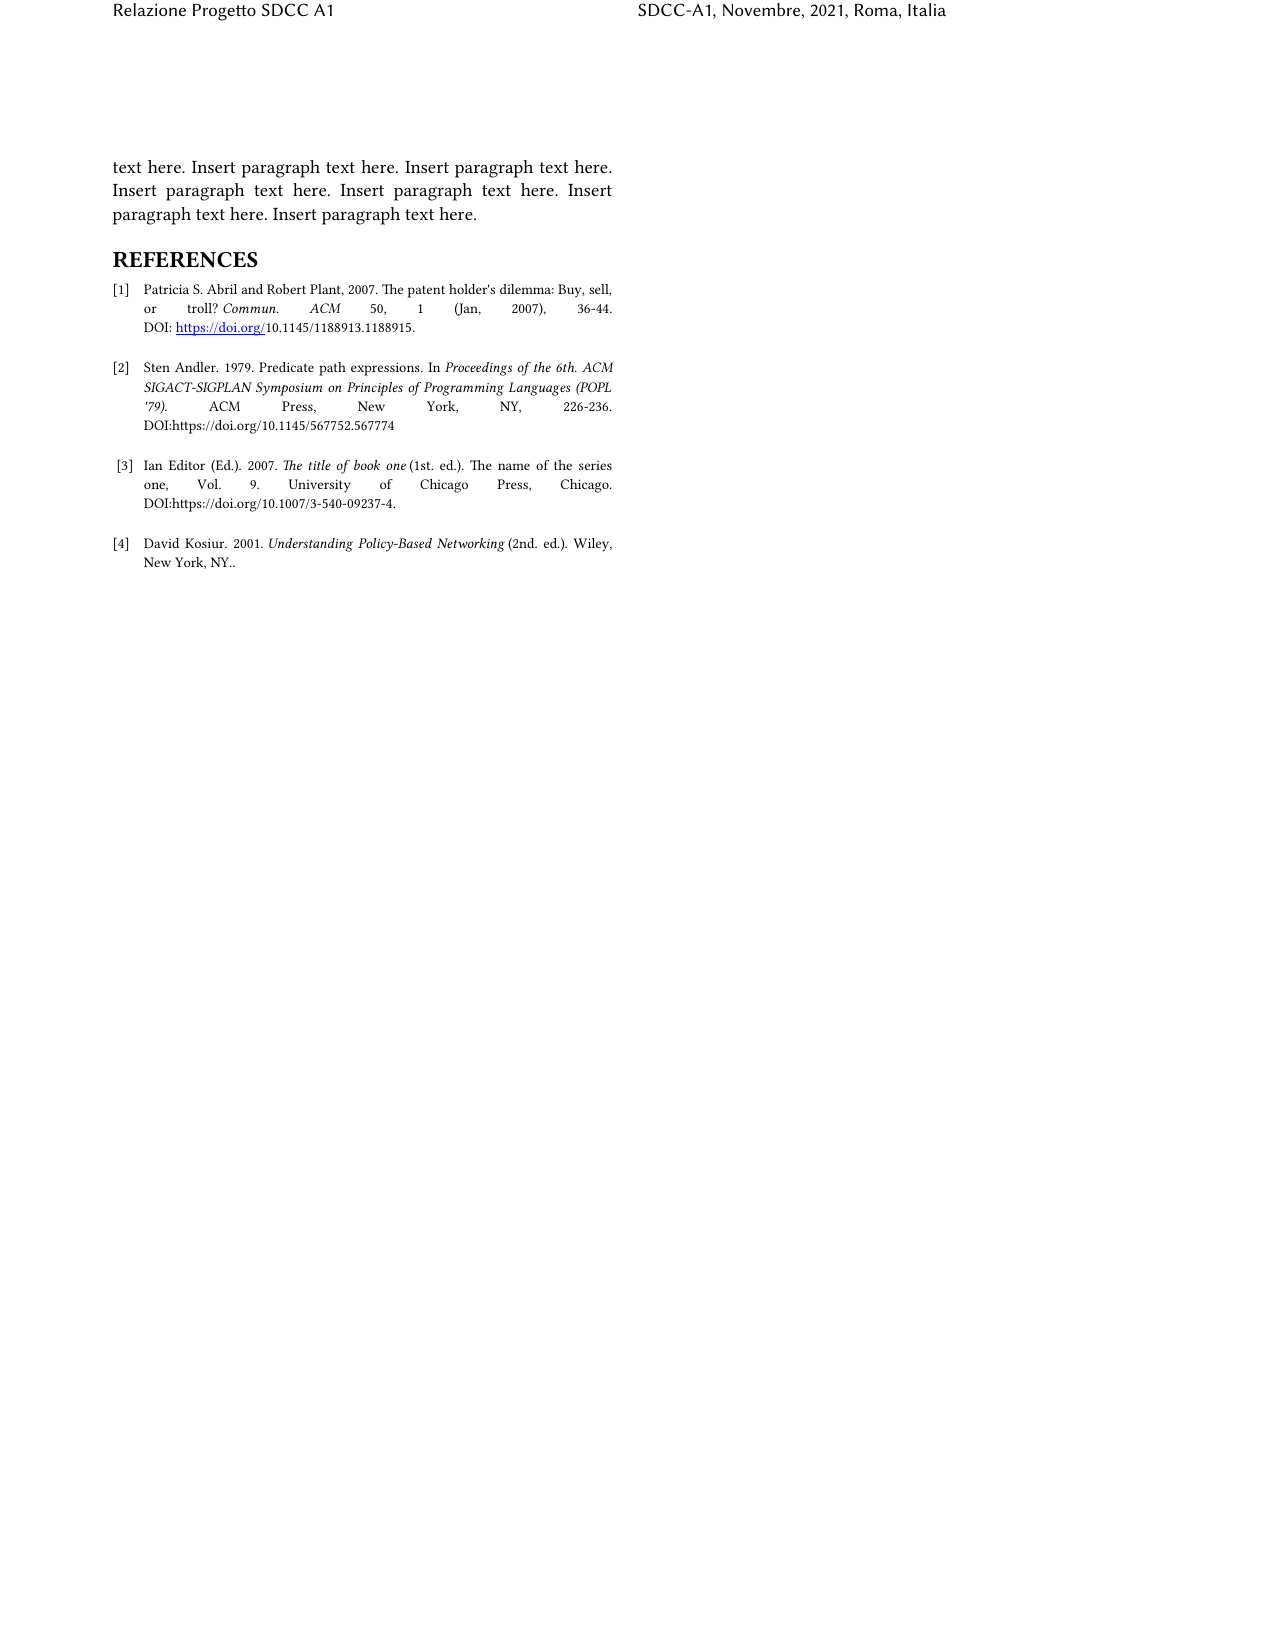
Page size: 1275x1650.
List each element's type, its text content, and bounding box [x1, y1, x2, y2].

text [3] Ian Editor (Ed.). 2007. The title of book one (1st. ed.). The name of the series one, Vol. 9. University of Chicago Press, Chicago. DOI:https://doi.org/10.1007/3-540-09237-4. [112, 457, 612, 512]
text [4] David Kosiur. 2001. Understanding Policy-Based Networking (2nd. ed.). Wiley, New York, NY.. [112, 536, 612, 572]
text [2] Sten Andler. 1979. Predicate path expressions. In Proceedings of the 6th. ACM SIGACT-SIGPLAN Symposium on Principles of Programming Languages (POPL '79). ACM Press, New York, NY, 226-236. DOI:https://doi.org/10.1145/567752.567774 [112, 360, 612, 434]
text [1] Patricia S. Abril and Robert Plant, 2007. The patent holder's dilemma: Buy, sell, or troll? Commun. ACM 50, 1 (Jan, 2007), 36-44. DOI: https://doi.org/10.1145/1188913.1188915. [112, 282, 612, 337]
text text here. Insert paragraph text here. Insert paragraph text here. Insert paragraph text here. Insert paragraph text here. Insert paragraph text here. Insert paragraph text here. [112, 156, 612, 224]
text REFERENCES [112, 247, 612, 273]
